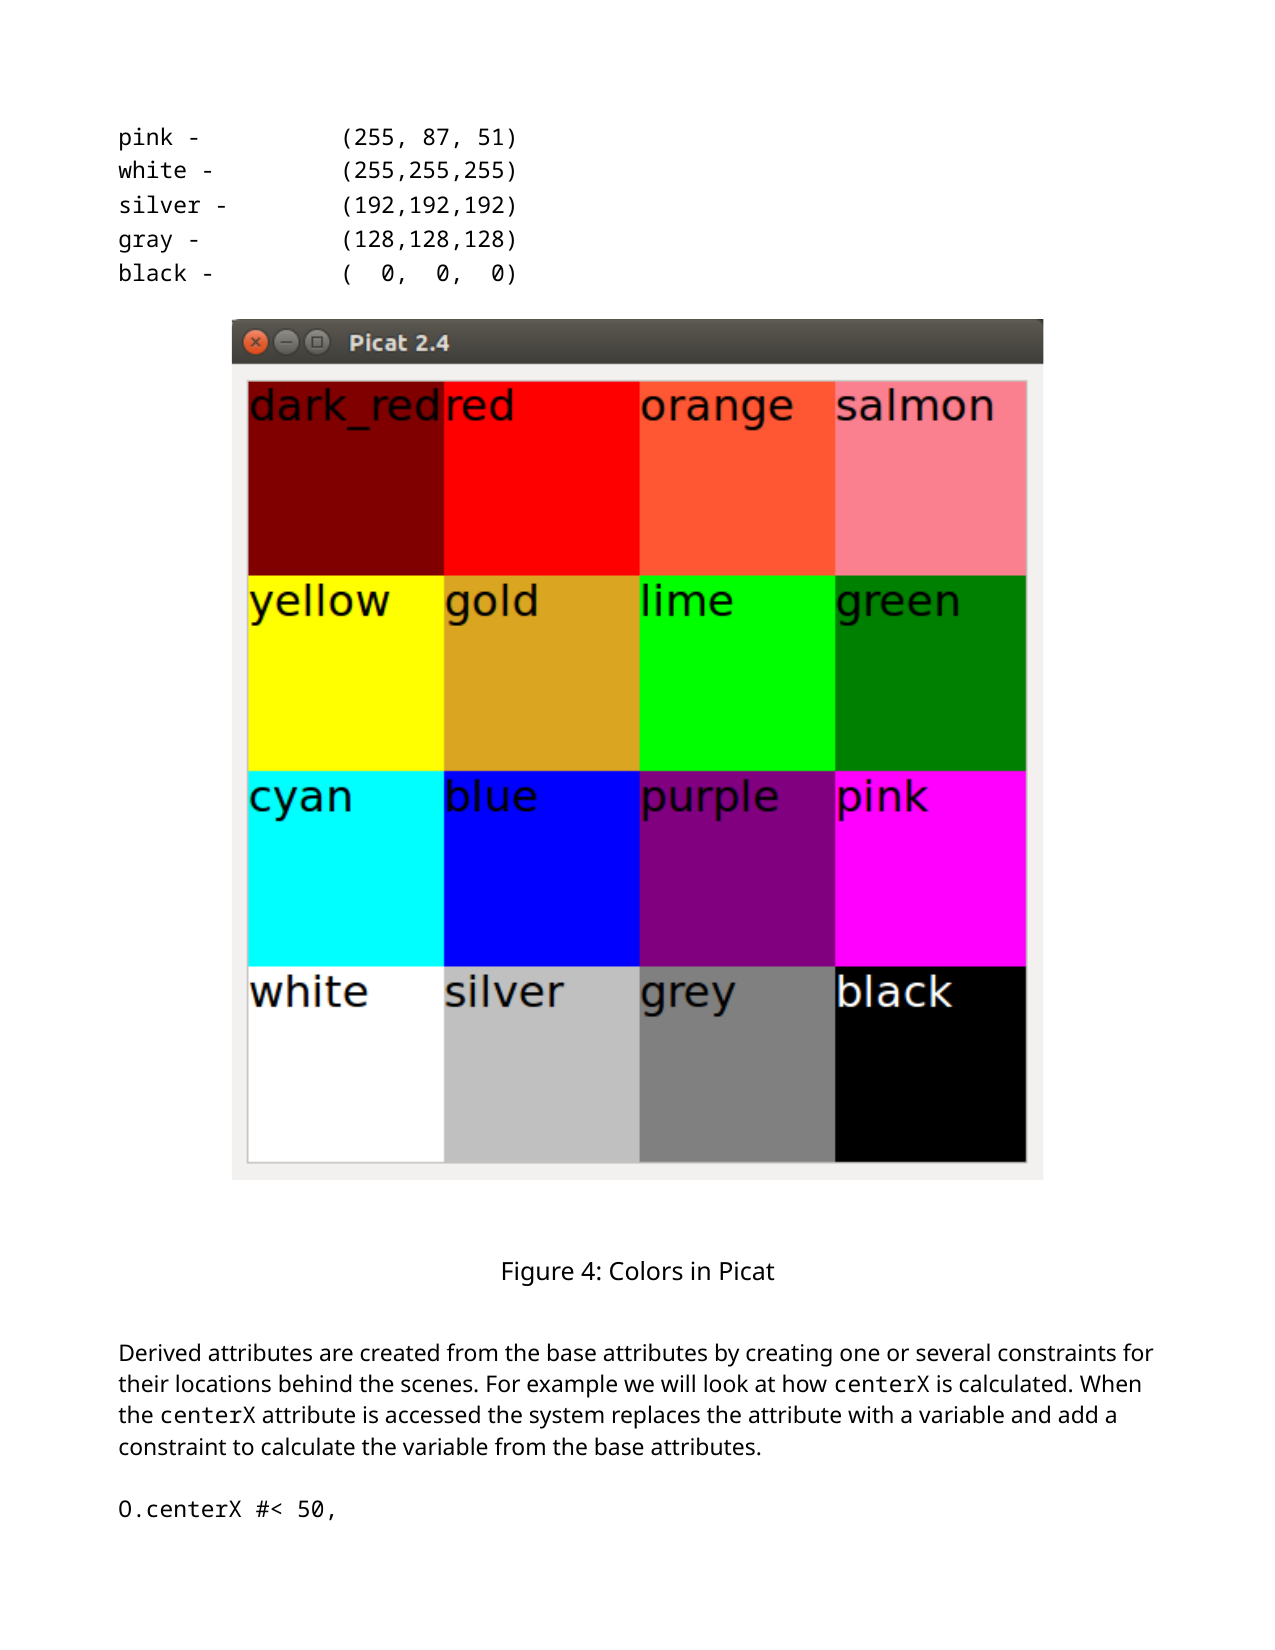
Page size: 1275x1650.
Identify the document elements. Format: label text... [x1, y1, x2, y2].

text gray - (128,128,128) [118, 220, 1157, 254]
text Figure 4: Colors in Picat [118, 1254, 1157, 1288]
text Derived attributes are created from the base attributes by creating one or several constraints for their locations behind the scenes. For example we will look at how centerX is calculated. When the centerX attribute is accessed the system replaces the attribute with a variable and add a constraint to calculate the variable from the base attributes. O.centerX #< 50, [118, 1337, 1157, 1524]
text silver - (192,192,192) [118, 186, 1157, 220]
picture [231, 319, 1044, 1180]
text white - (255,255,255) [118, 152, 1157, 186]
text black - ( 0, 0, 0) [118, 254, 1157, 288]
text pink - (255, 87, 51) [118, 118, 1157, 152]
